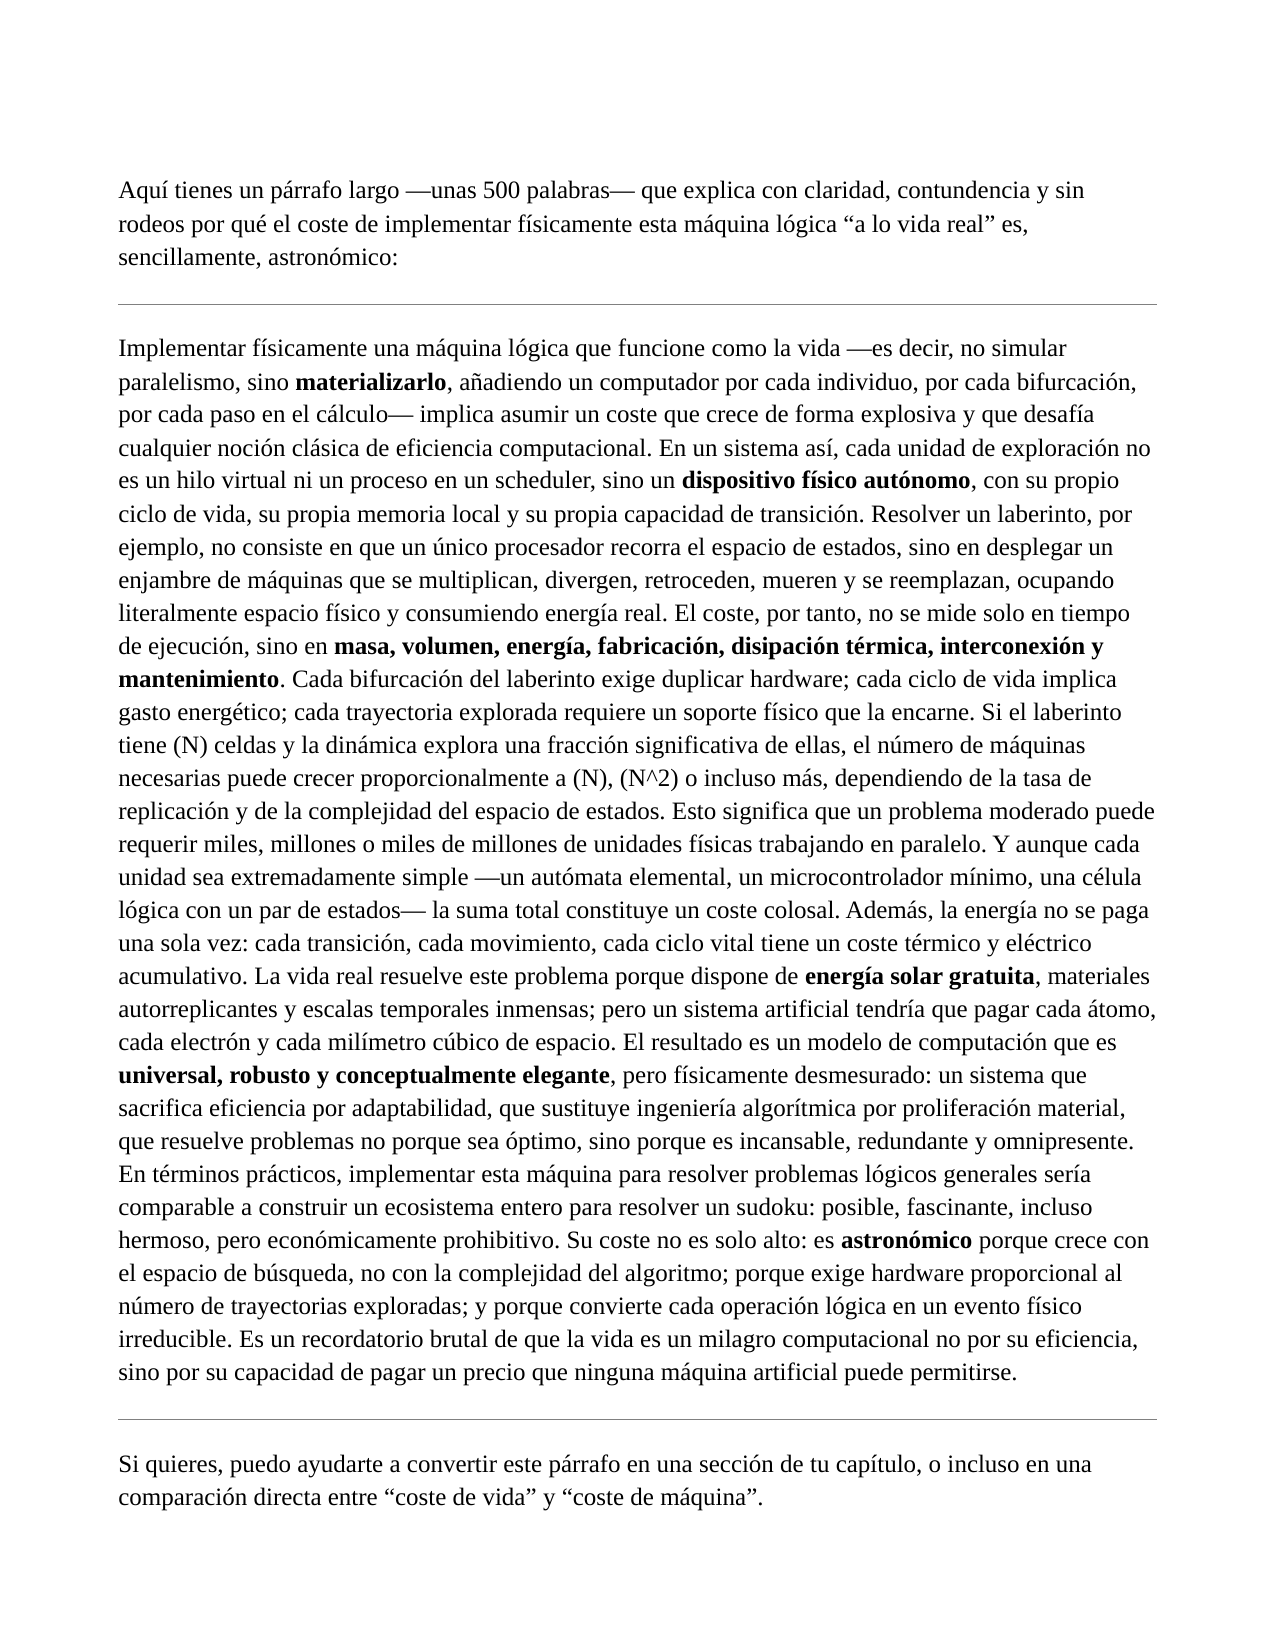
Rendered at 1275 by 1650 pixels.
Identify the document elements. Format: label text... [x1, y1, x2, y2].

text Si quieres, puedo ayudarte a convertir este párrafo en una sección de tu capítulo, o incluso en una comparación directa entre “coste de vida” y “coste de máquina”. [118, 1449, 1157, 1511]
text Implementar físicamente una máquina lógica que funcione como la vida —es decir, no simular paralelismo, sino materializarlo, añadiendo un computador por cada individuo, por cada bifurcación, por cada paso en el cálculo— implica asumir un coste que crece de forma explosiva y que desafía cualquier noción clásica de eficiencia computacional. En un sistema así, cada unidad de exploración no es un hilo virtual ni un proceso en un scheduler, sino un dispositivo físico autónomo, con su propio ciclo de vida, su propia memoria local y su propia capacidad de transición. Resolver un laberinto, por ejemplo, no consiste en que un único procesador recorra el espacio de estados, sino en desplegar un enjambre de máquinas que se multiplican, divergen, retroceden, mueren y se reemplazan, ocupando literalmente espacio físico y consumiendo energía real. El coste, por tanto, no se mide solo en tiempo de ejecución, sino en masa, volumen, energía, fabricación, disipación térmica, interconexión y mantenimiento. Cada bifurcación del laberinto exige duplicar hardware; cada ciclo de vida implica gasto energético; cada trayectoria explorada requiere un soporte físico que la encarne. Si el laberinto tiene (N) celdas y la dinámica explora una fracción significativa de ellas, el número de máquinas necesarias puede crecer proporcionalmente a (N), (N^2) o incluso más, dependiendo de la tasa de replicación y de la complejidad del espacio de estados. Esto significa que un problema moderado puede requerir miles, millones o miles de millones de unidades físicas trabajando en paralelo. Y aunque cada unidad sea extremadamente simple —un autómata elemental, un microcontrolador mínimo, una célula lógica con un par de estados— la suma total constituye un coste colosal. Además, la energía no se paga una sola vez: cada transición, cada movimiento, cada ciclo vital tiene un coste térmico y eléctrico acumulativo. La vida real resuelve este problema porque dispone de energía solar gratuita, materiales autorreplicantes y escalas temporales inmensas; pero un sistema artificial tendría que pagar cada átomo, cada electrón y cada milímetro cúbico de espacio. El resultado es un modelo de computación que es universal, robusto y conceptualmente elegante, pero físicamente desmesurado: un sistema que sacrifica eficiencia por adaptabilidad, que sustituye ingeniería algorítmica por proliferación material, que resuelve problemas no porque sea óptimo, sino porque es incansable, redundante y omnipresente. En términos prácticos, implementar esta máquina para resolver problemas lógicos generales sería comparable a construir un ecosistema entero para resolver un sudoku: posible, fascinante, incluso hermoso, pero económicamente prohibitivo. Su coste no es solo alto: es astronómico porque crece con el espacio de búsqueda, no con la complejidad del algoritmo; porque exige hardware proporcional al número de trayectorias exploradas; y porque convierte cada operación lógica en un evento físico irreducible. Es un recordatorio brutal de que la vida es un milagro computacional no por su eficiencia, sino por su capacidad de pagar un precio que ninguna máquina artificial puede permitirse. [118, 333, 1157, 1386]
text Aquí tienes un párrafo largo —unas 500 palabras— que explica con claridad, contundencia y sin rodeos por qué el coste de implementar físicamente esta máquina lógica “a lo vida real” es, sencillamente, astronómico: [118, 176, 1157, 270]
